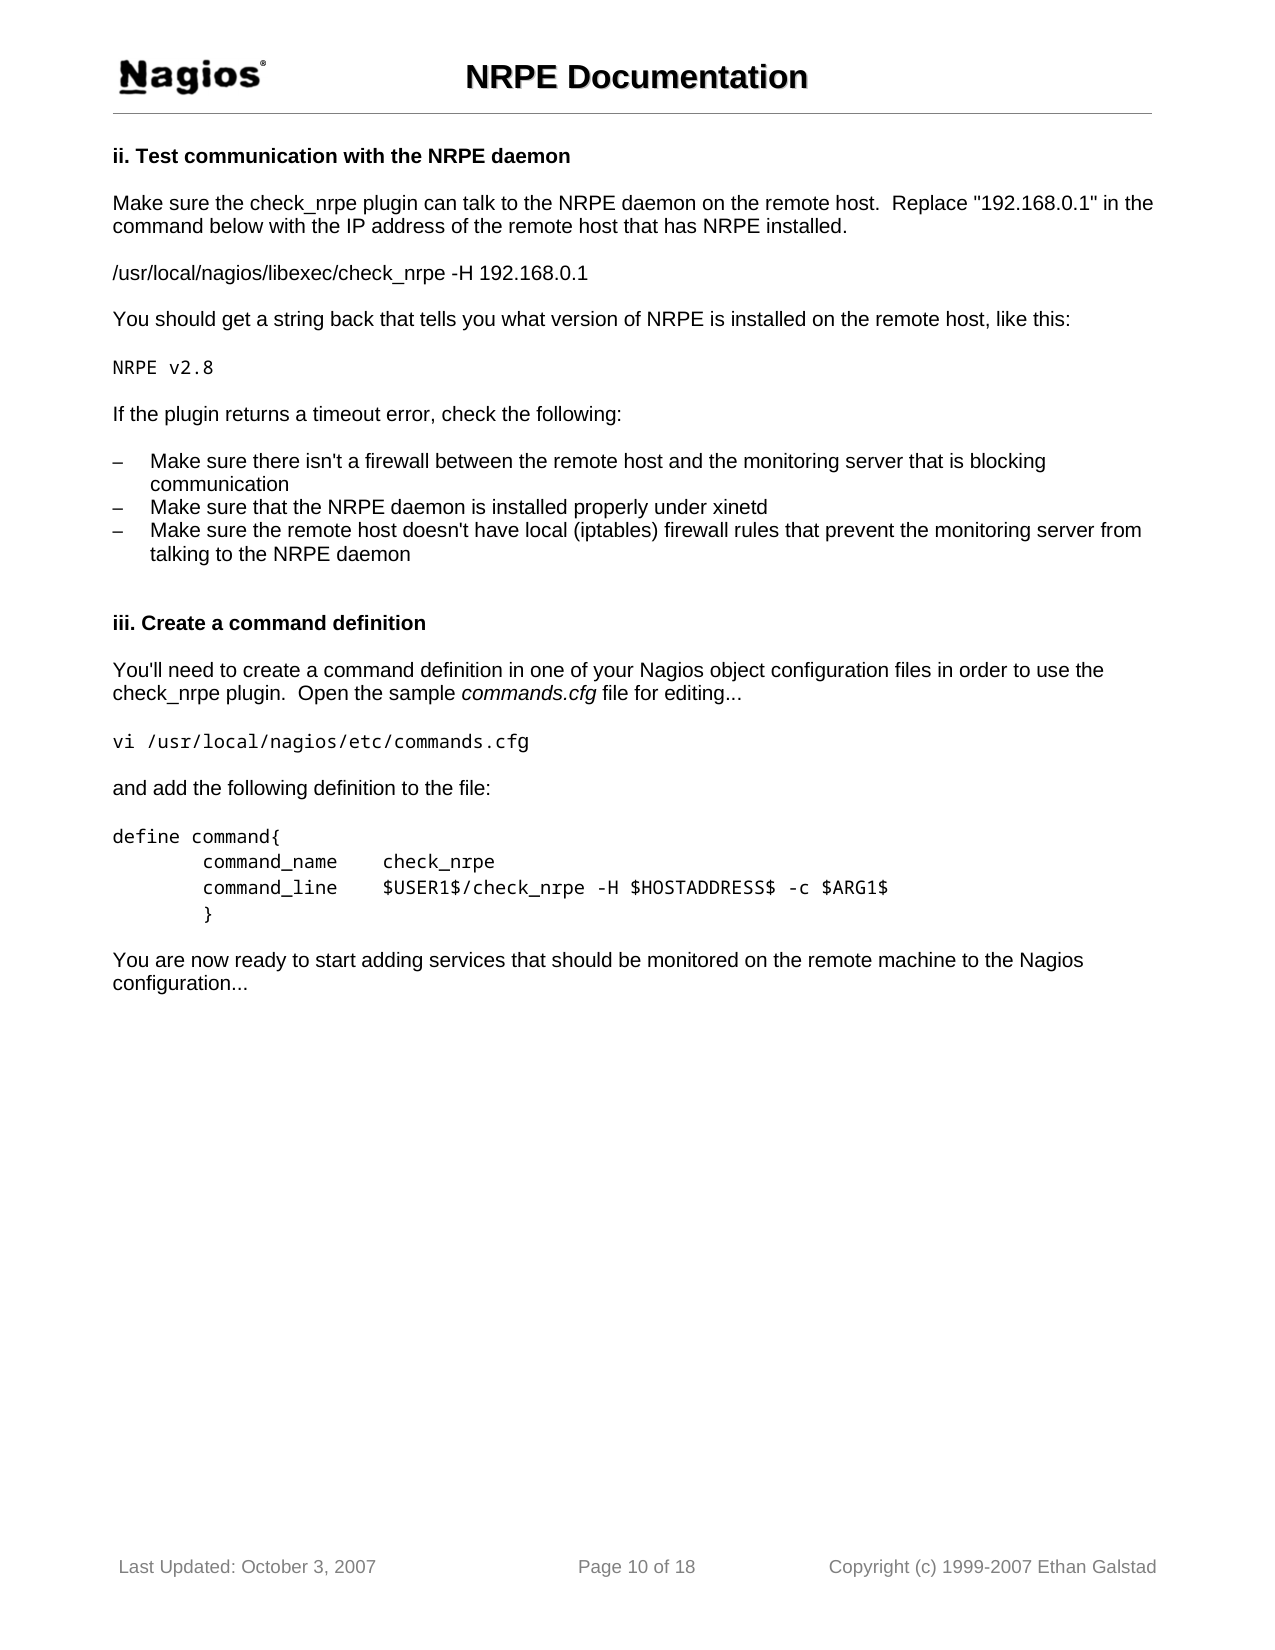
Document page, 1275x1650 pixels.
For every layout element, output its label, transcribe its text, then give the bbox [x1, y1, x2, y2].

text You'll need to create a command definition in one of your Nagios object configuration files in order to use the check_nrpe plugin. Open the sample commands.cfg file for editing... [112, 658, 1162, 705]
text iii. Create a command definition [112, 612, 1162, 635]
text vi /usr/local/nagios/etc/commands.cfg [112, 728, 1162, 754]
text command_name check_nrpe [112, 849, 1162, 874]
text /usr/local/nagios/libexec/check_nrpe -H 192.168.0.1 [112, 261, 1162, 284]
text and add the following definition to the file: [112, 777, 1162, 800]
text command_line $USER1$/check_nrpe -H $HOSTADDRESS$ -c $ARG1$ [112, 874, 1162, 900]
text Make sure the check_nrpe plugin can talk to the NRPE daemon on the remote host. Replace "192.168.0.1" in the command below with the IP address of the remote host that has NRPE installed. [112, 192, 1162, 238]
text You should get a string back that tells you what version of NRPE is installed on the remote host, like this: [112, 308, 1162, 331]
text You are now ready to start adding services that should be monitored on the remote machine to the Nagios configuration... [112, 949, 1162, 995]
text ii. Test communication with the NRPE daemon [112, 145, 1162, 168]
picture [118, 58, 268, 96]
list Make sure there isn't a firewall between the remote host and the monitoring server that is blocking communication [112, 449, 1162, 496]
text If the plugin returns a timeout error, check the following: [112, 403, 1162, 426]
text } [112, 900, 1162, 925]
text NRPE v2.8 [112, 354, 1162, 380]
list Make sure that the NRPE daemon is installed properly under xinetd [112, 496, 1162, 519]
text define command{ [112, 823, 1162, 849]
list Make sure the remote host doesn't have local (iptables) firewall rules that prevent the monitoring server from talking to the NRPE daemon [112, 519, 1162, 566]
